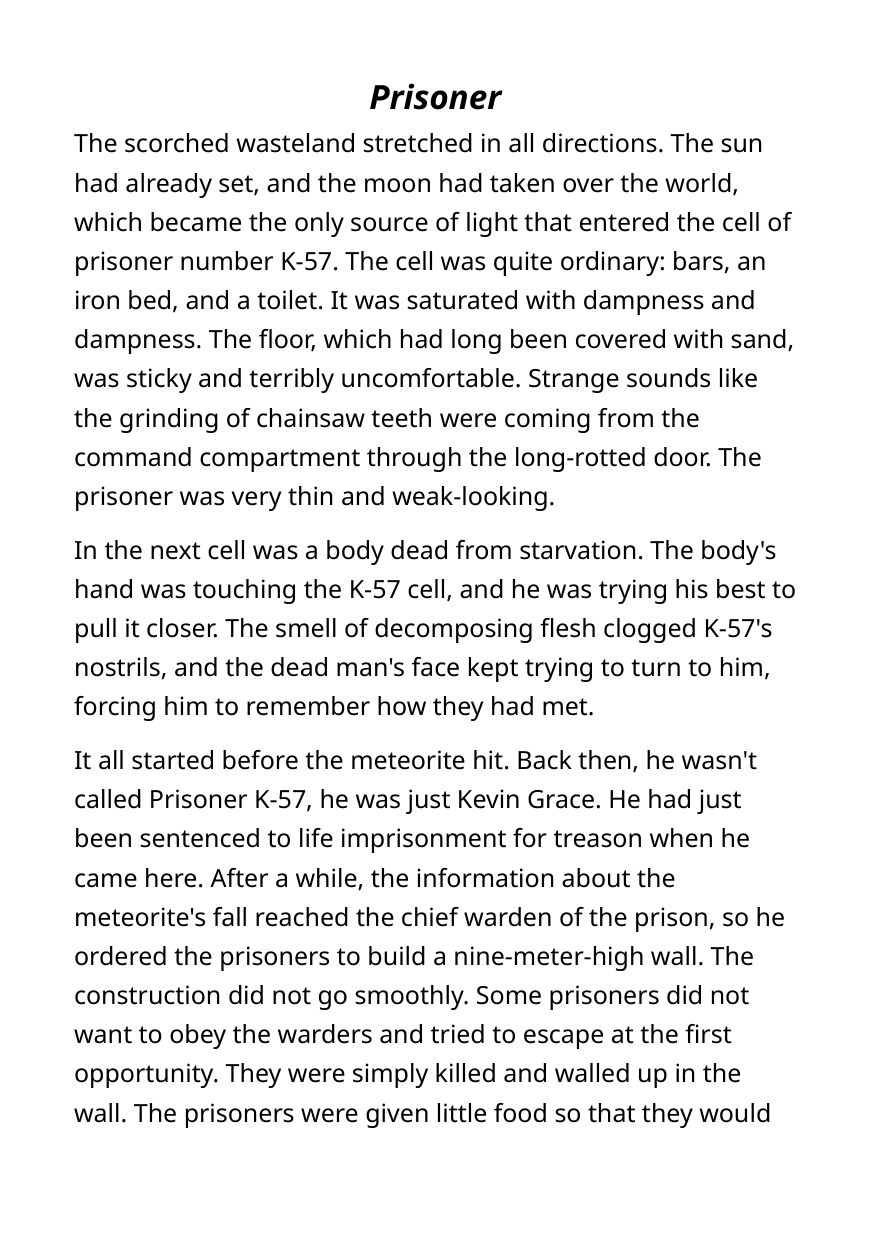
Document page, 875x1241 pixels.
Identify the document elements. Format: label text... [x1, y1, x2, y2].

text Prisoner [74, 74, 800, 119]
text The scorched wasteland stretched in all directions. The sun had already set, and the moon had taken over the world, which became the only source of light that entered the cell of prisoner number K-57. The cell was quite ordinary: bars, an iron bed, and a toilet. It was saturated with dampness and dampness. The floor, which had long been covered with sand, was sticky and terribly uncomfortable. Strange sounds like the grinding of chainsaw teeth were coming from the command compartment through the long-rotted door. The prisoner was very thin and weak-looking. [74, 126, 800, 513]
text It all started before the meteorite hit. Back then, he wasn't called Prisoner K-57, he was just Kevin Grace. He had just been sentenced to life imprisonment for treason when he came here. After a while, the information about the meteorite's fall reached the chief warden of the prison, so he ordered the prisoners to build a nine-meter-high wall. The construction did not go smoothly. Some prisoners did not want to obey the warders and tried to escape at the first opportunity. They were simply killed and walled up in the wall. The prisoners were given little food so that they would [74, 743, 800, 1129]
text In the next cell was a body dead from starvation. The body's hand was touching the K-57 cell, and he was trying his best to pull it closer. The smell of decomposing flesh clogged K-57's nostrils, and the dead man's face kept trying to turn to him, forcing him to remember how they had met. [74, 532, 800, 723]
